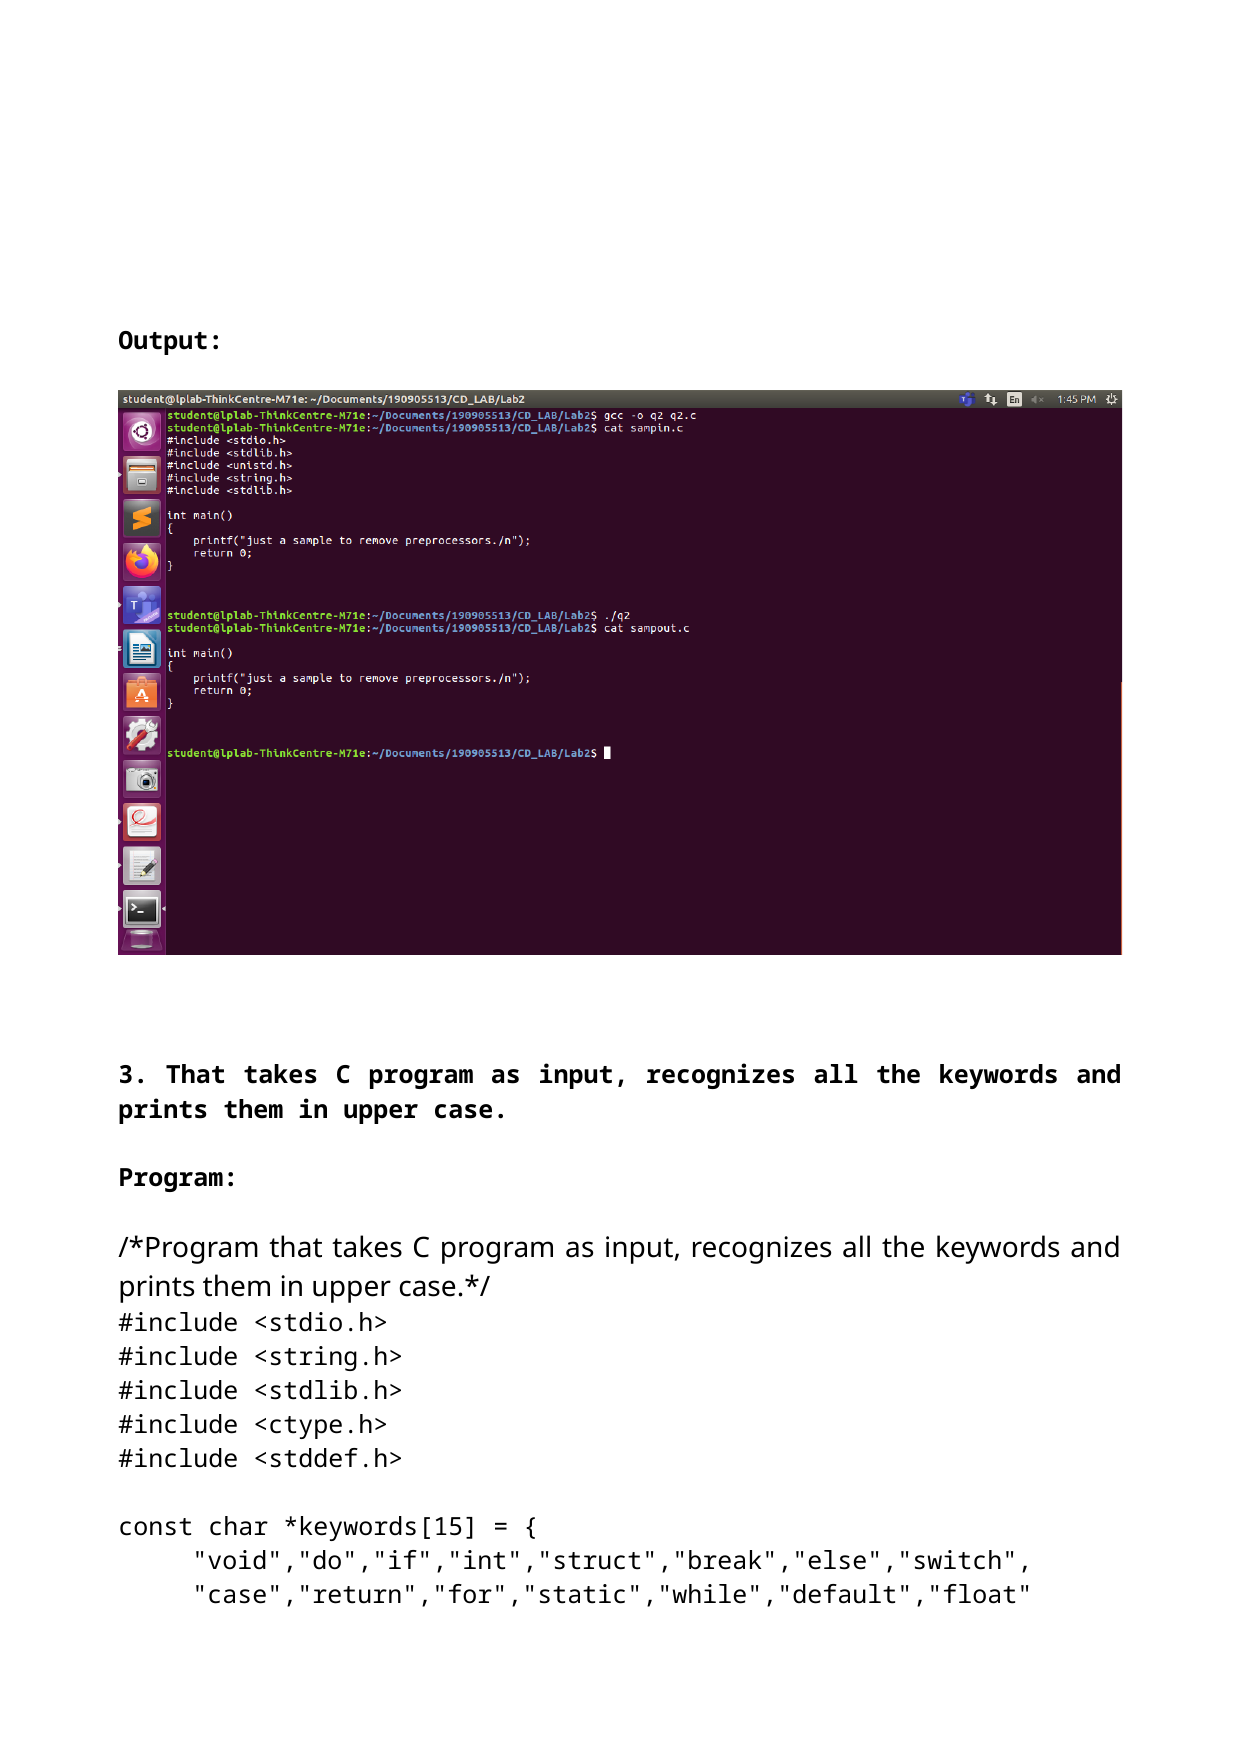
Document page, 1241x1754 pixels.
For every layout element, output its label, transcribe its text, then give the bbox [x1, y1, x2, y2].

text 3. That takes C program as input, recognizes all the keywords and prints them in upper case. [118, 1057, 1122, 1125]
text #include <ctype.h> [118, 1406, 1122, 1440]
picture [118, 390, 1123, 955]
text #include <stddef.h> [118, 1440, 1122, 1474]
text #include <stdlib.h> [118, 1372, 1122, 1406]
text "void","do","if","int","struct","break","else","switch", [118, 1543, 1122, 1577]
text #include <string.h> [118, 1338, 1122, 1372]
text const char *keywords[15] = { [118, 1508, 1122, 1543]
text Output: [118, 322, 1122, 357]
text Program: [118, 1159, 1122, 1193]
text "case","return","for","static","while","default","float" [118, 1577, 1122, 1611]
text /*Program that takes C program as input, recognizes all the keywords and prints them in upper case.*/ [118, 1227, 1122, 1304]
text #include <stdio.h> [118, 1304, 1122, 1338]
